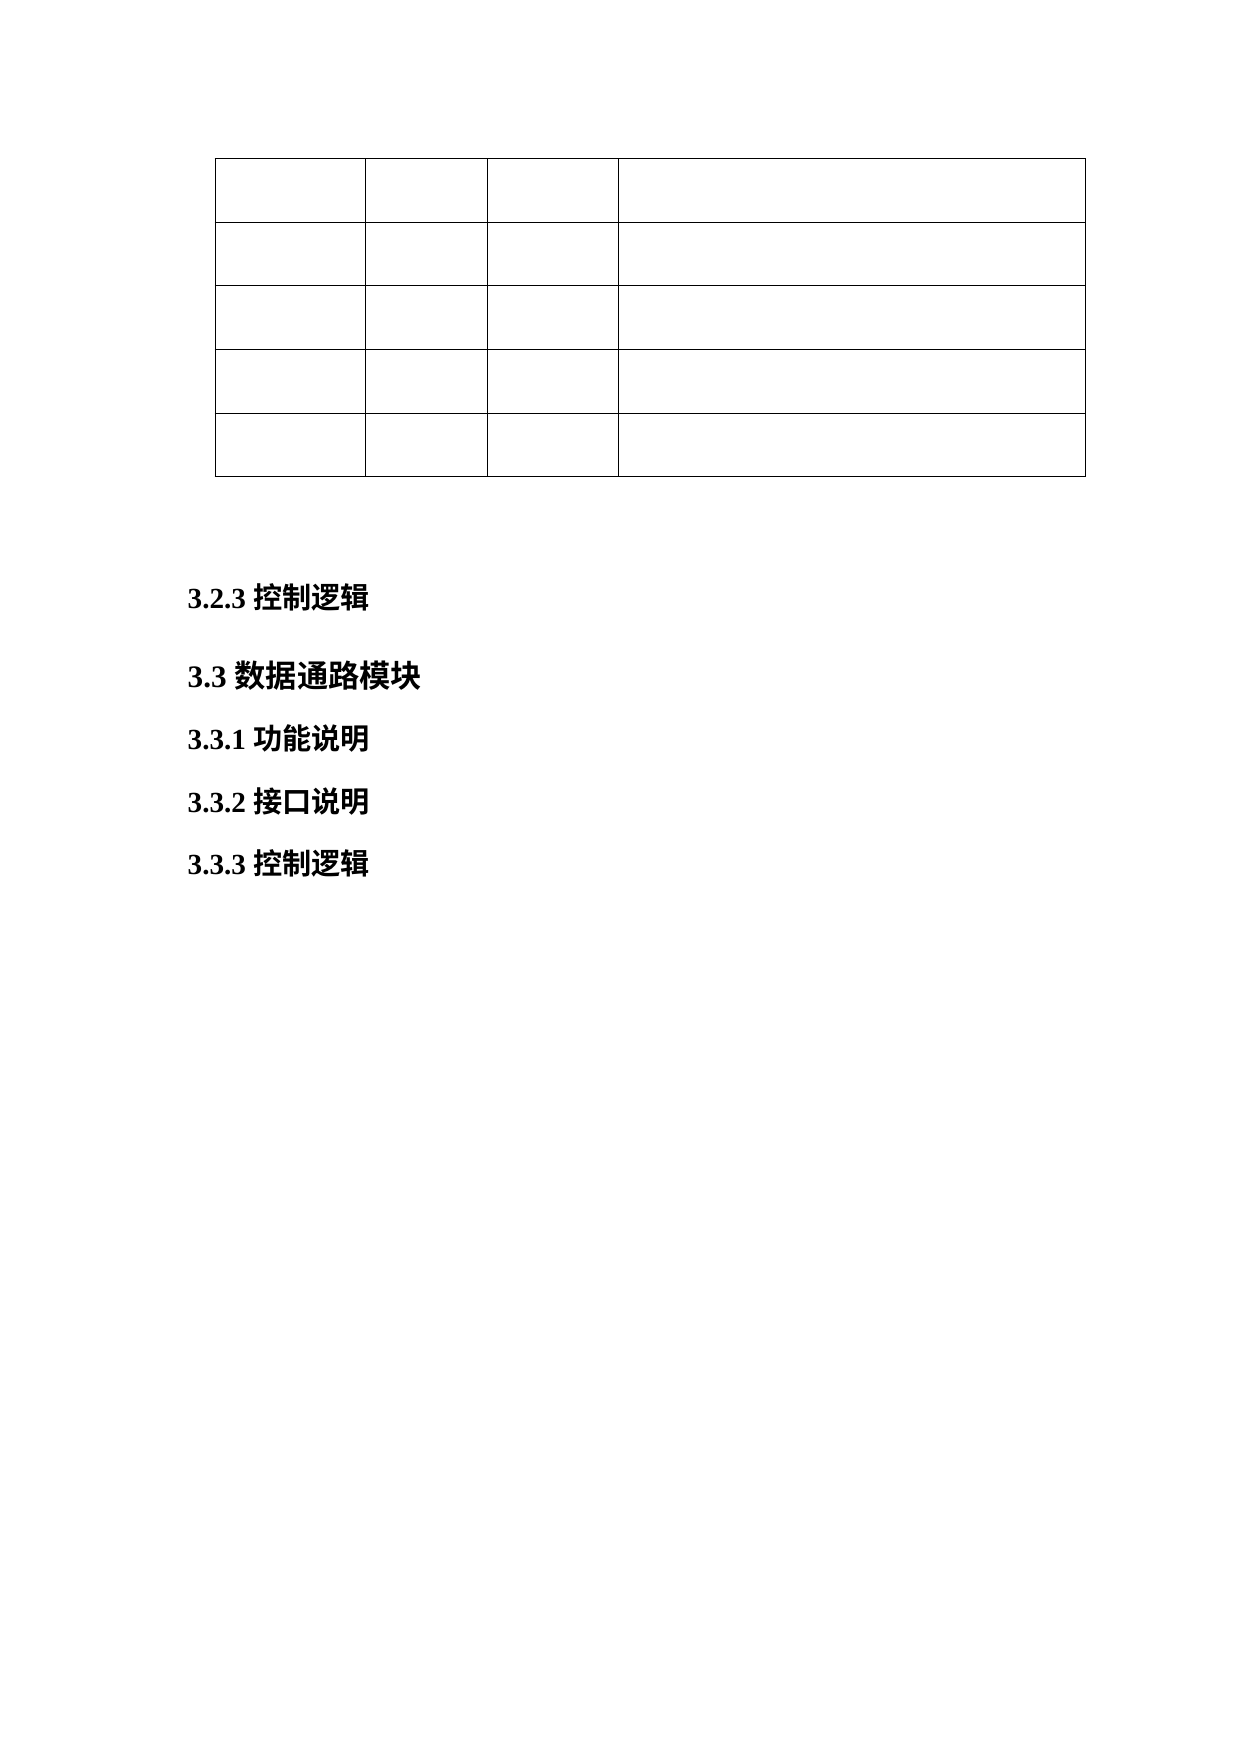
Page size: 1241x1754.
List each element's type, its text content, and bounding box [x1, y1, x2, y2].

subtitle 功能说明 [187, 695, 1053, 758]
table_cell [366, 350, 487, 412]
table_cell [366, 286, 487, 349]
table_cell [488, 159, 618, 222]
table_cell [366, 223, 487, 285]
table_cell [216, 350, 365, 412]
table_cell [619, 159, 1085, 222]
subtitle 接口说明 [187, 758, 1053, 820]
table_cell [216, 223, 365, 285]
table_cell [488, 286, 618, 349]
table_cell [619, 414, 1085, 476]
table_cell [216, 286, 365, 349]
table_cell [366, 414, 487, 476]
table_cell [216, 414, 365, 476]
table_cell [619, 223, 1085, 285]
subtitle 控制逻辑 [187, 554, 1053, 616]
subtitle 数据通路模块 [187, 633, 1053, 695]
table_cell [619, 350, 1085, 412]
subtitle 控制逻辑 [187, 820, 1053, 883]
table_cell [366, 159, 487, 222]
table_cell [488, 223, 618, 285]
table_cell [488, 414, 618, 476]
table_cell [619, 286, 1085, 349]
table_cell [216, 159, 365, 222]
table_cell [488, 350, 618, 412]
